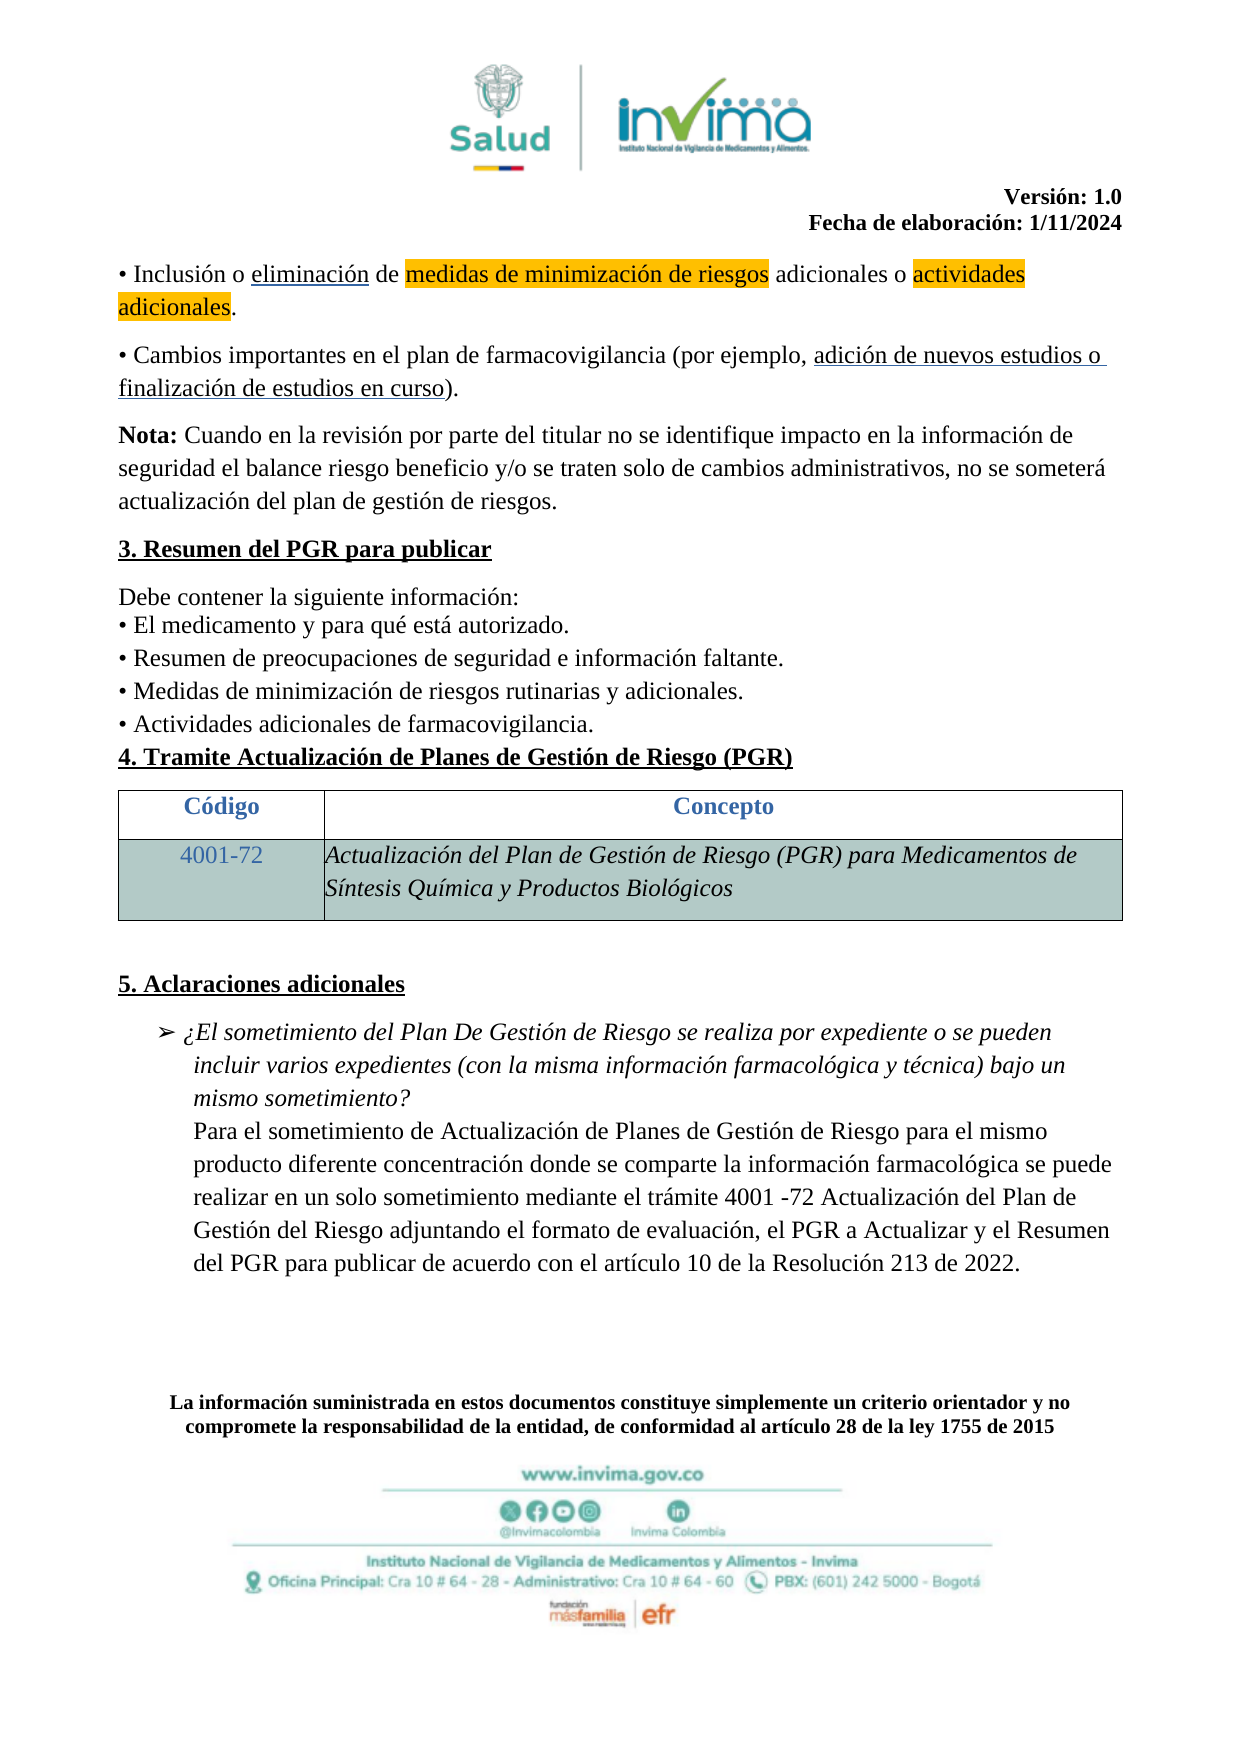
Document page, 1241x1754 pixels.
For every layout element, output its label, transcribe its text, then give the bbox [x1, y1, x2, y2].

table_header Código [119, 791, 324, 839]
text 5. Aclaraciones adicionales [118, 969, 1122, 998]
text • Resumen de preocupaciones de seguridad e información faltante. [118, 643, 1122, 672]
picture [222, 1462, 1018, 1636]
text 3. Resumen del PGR para publicar [118, 534, 1122, 563]
list ➢ ¿El sometimiento del Plan De Gestión de Riesgo se realiza por expediente o se pueden incluir varios expedientes (con la misma información farmacológica y técnica) bajo un mismo sometimiento? Para el sometimiento de Actualización de Planes de Gestión de Riesgo para el mismo producto diferente concentración donde se comparte la información farmacológica se puede realizar en un solo sometimiento mediante el trámite 4001 -72 Actualización del Plan de Gestión del Riesgo adjuntando el formato de evaluación, el PGR a Actualizar y el Resumen del PGR para publicar de acuerdo con el artículo 10 de la Resolución 213 de 2022. [156, 1017, 1122, 1277]
table_cell 4001-72 [119, 840, 324, 920]
text • Medidas de minimización de riesgos rutinarias y adicionales. [118, 676, 1122, 705]
text • Actividades adicionales de farmacovigilancia. [118, 709, 1122, 738]
picture [420, 40, 820, 183]
table_header Concepto [325, 791, 1122, 839]
text Debe contener la siguiente información: [118, 582, 1122, 610]
table_cell Actualización del Plan de Gestión de Riesgo (PGR) para Medicamentos de Síntesis Química y Productos Biológicos [325, 840, 1122, 920]
text • Inclusión o eliminación de medidas de minimización de riesgos adicionales o actividades adicionales. [118, 259, 1122, 321]
text 4. Tramite Actualización de Planes de Gestión de Riesgo (PGR) [118, 742, 1122, 771]
text Nota: Cuando en la revisión por parte del titular no se identifique impacto en la información de seguridad el balance riesgo beneficio y/o se traten solo de cambios administrativos, no se someterá actualización del plan de gestión de riesgos. [118, 420, 1122, 515]
text • Cambios importantes en el plan de farmacovigilancia (por ejemplo, adición de nuevos estudios o finalización de estudios en curso). [118, 340, 1122, 402]
text • El medicamento y para qué está autorizado. [118, 610, 1122, 639]
